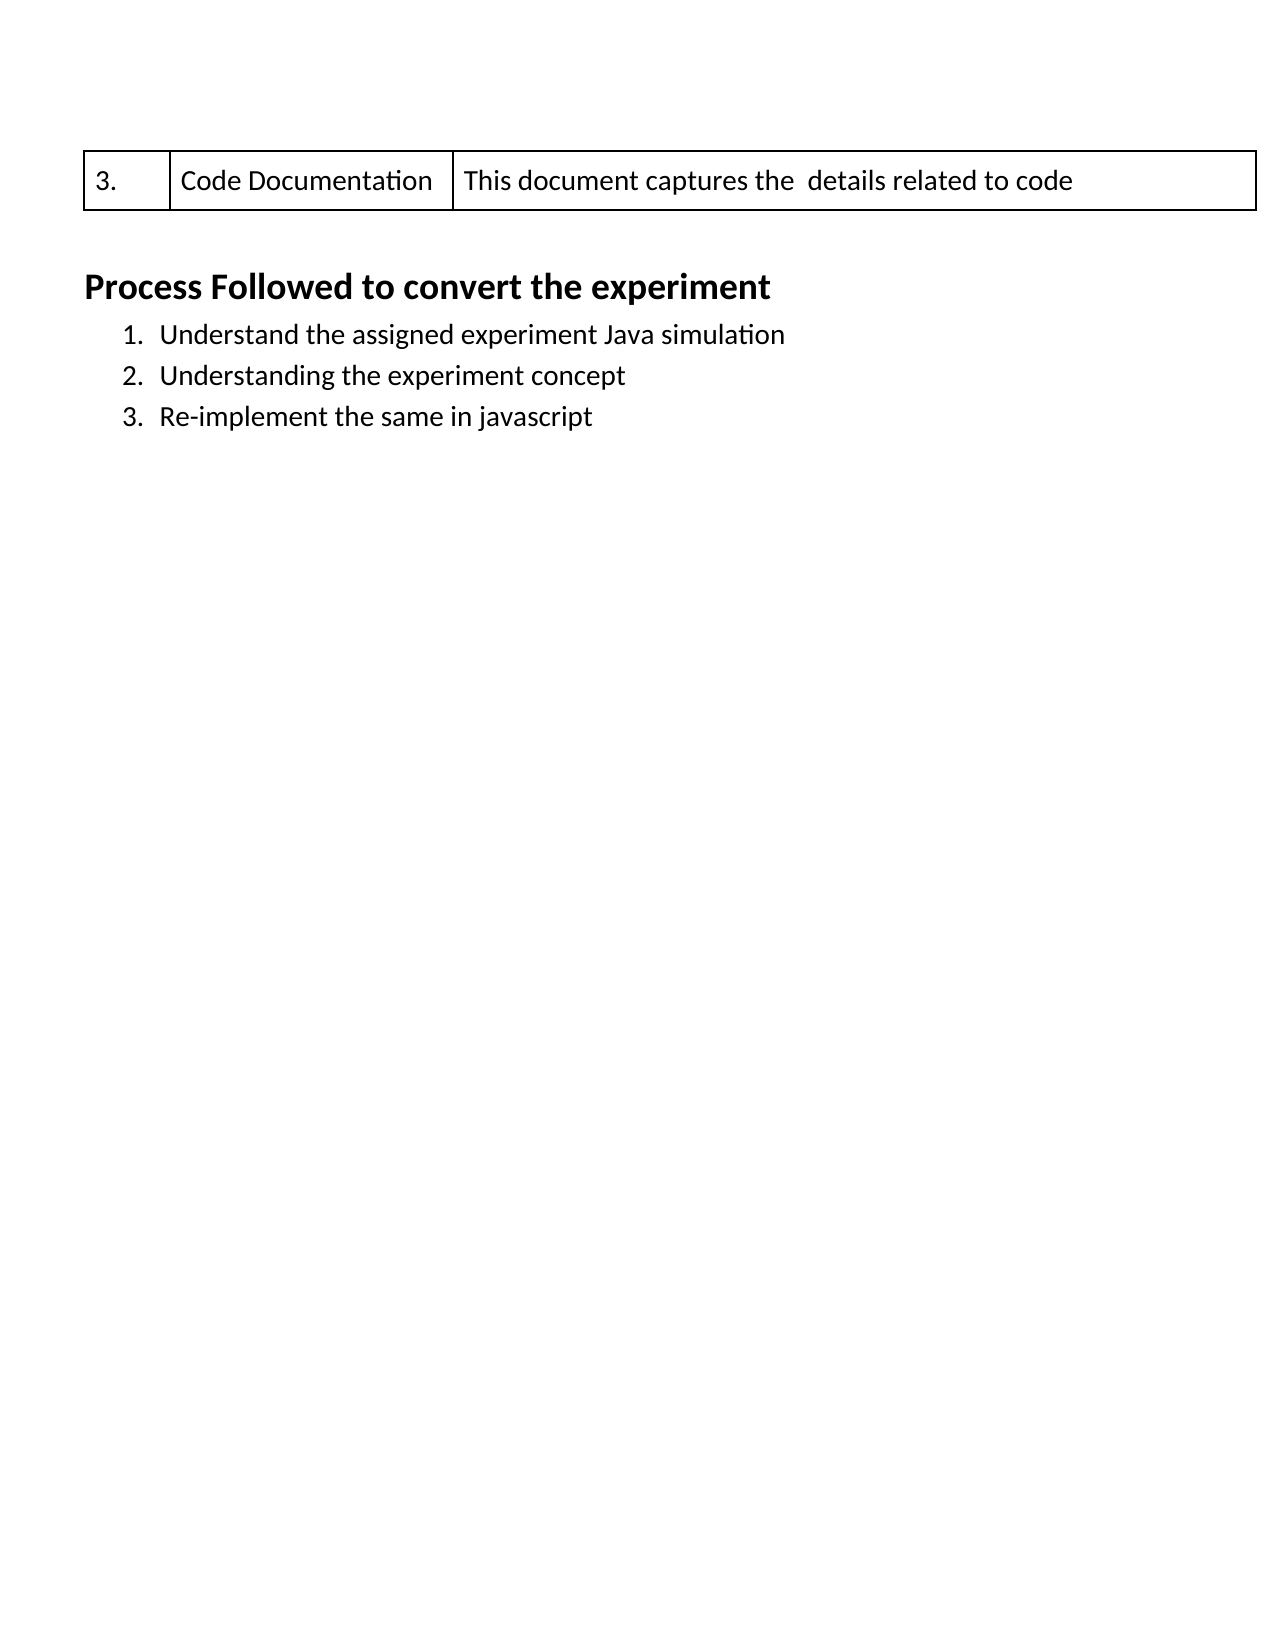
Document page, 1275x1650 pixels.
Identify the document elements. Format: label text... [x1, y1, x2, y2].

list Understand the assigned experiment Java simulation [122, 316, 1228, 352]
table_cell This document captures the details related to code [454, 152, 1255, 208]
table_cell Code Documentation [171, 152, 452, 208]
text Process Followed to convert the experiment [84, 263, 1228, 309]
list Understanding the experiment concept [122, 357, 1228, 393]
list Re-implement the same in javascript [122, 398, 1228, 433]
table_cell 3. [85, 152, 169, 208]
